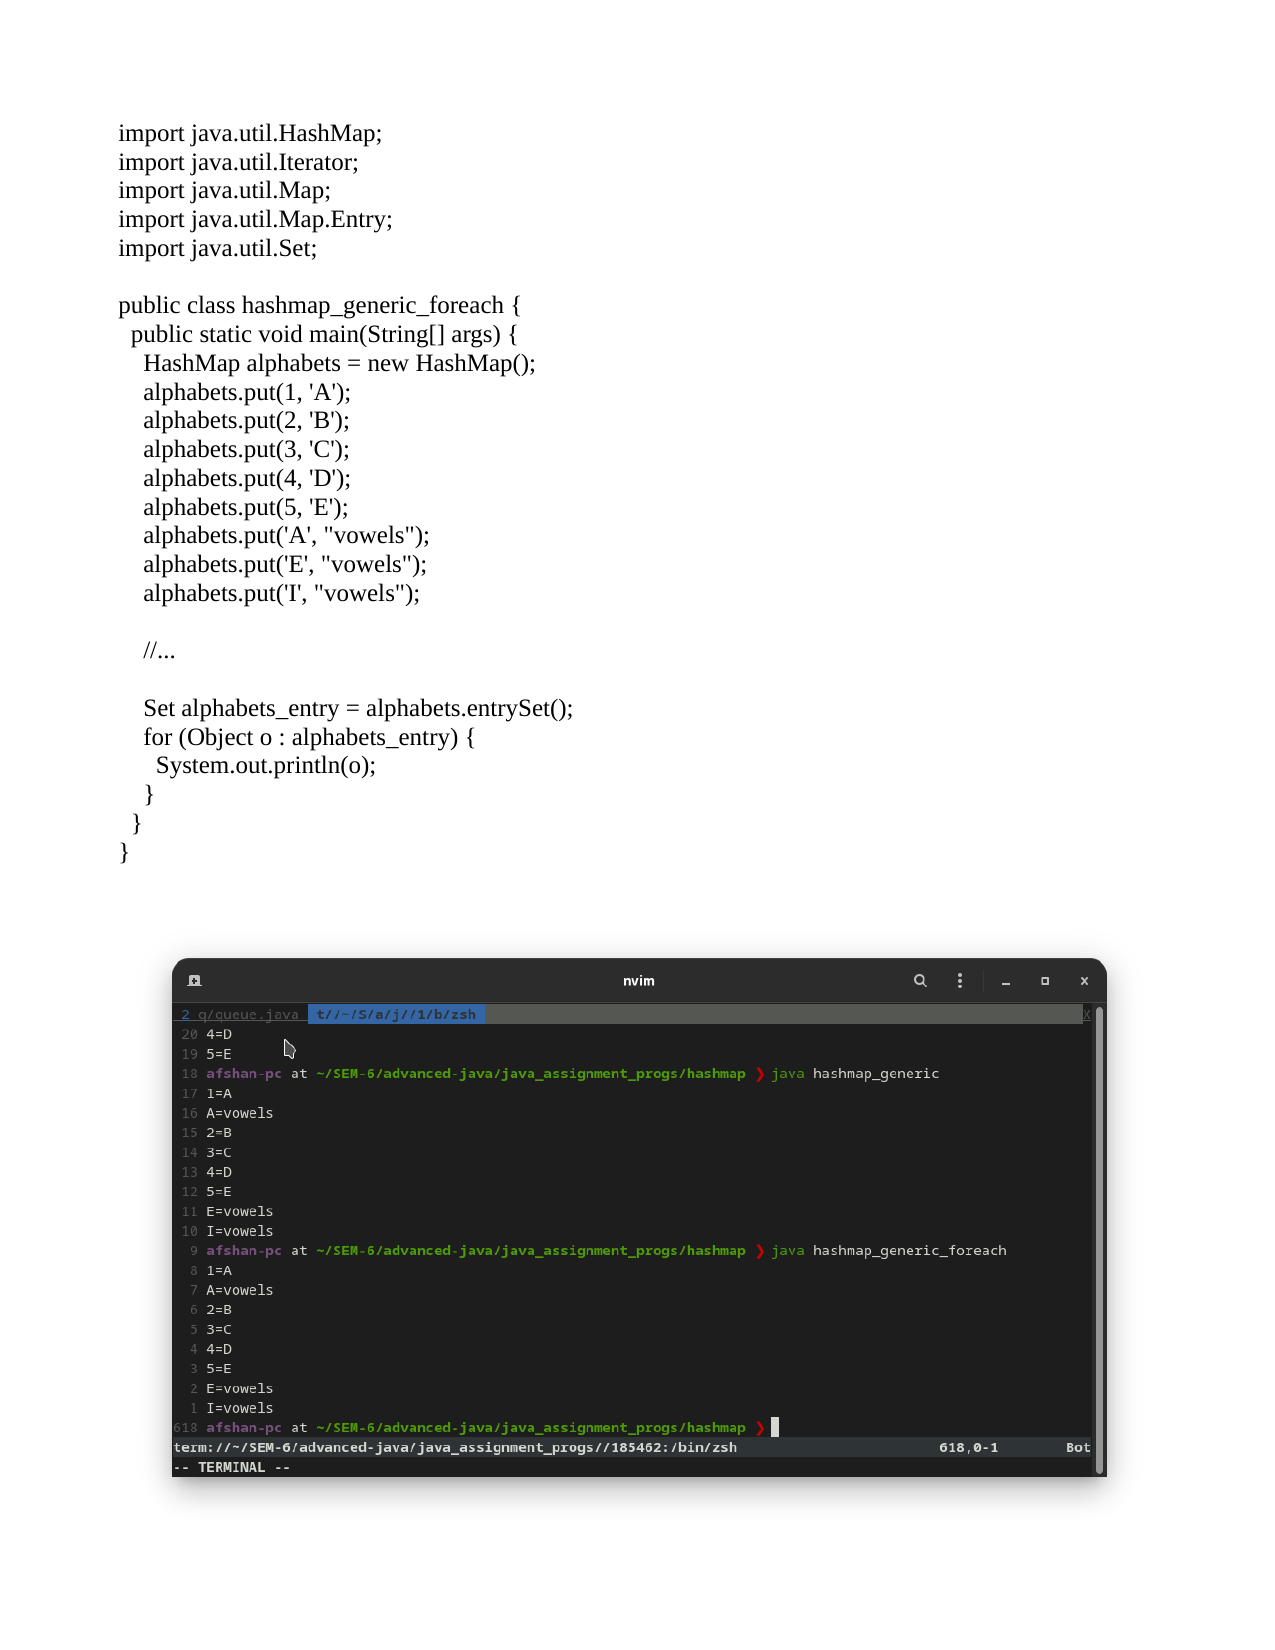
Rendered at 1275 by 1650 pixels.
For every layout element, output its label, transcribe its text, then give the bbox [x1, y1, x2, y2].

text for (Object o : alphabets_entry) { [118, 722, 1157, 751]
text alphabets.put(4, 'D'); [118, 463, 1157, 492]
text } [118, 779, 1157, 808]
text import java.util.HashMap; [118, 118, 1157, 147]
text System.out.println(o); [118, 751, 1157, 779]
text alphabets.put(1, 'A'); [118, 377, 1157, 406]
text alphabets.put(5, 'E'); [118, 492, 1157, 521]
text alphabets.put('A', "vowels"); [118, 521, 1157, 549]
text public static void main(String[] args) { [118, 319, 1157, 348]
text //... [118, 636, 1157, 664]
text import java.util.Iterator; [118, 147, 1157, 176]
text alphabets.put('E', "vowels"); [118, 549, 1157, 578]
text alphabets.put(3, 'C'); [118, 434, 1157, 463]
text import java.util.Map; [118, 176, 1157, 204]
text alphabets.put('I', "vowels"); [118, 578, 1157, 607]
text HashMap alphabets = new HashMap(); [118, 348, 1157, 377]
text } [118, 837, 1157, 866]
text public class hashmap_generic_foreach { [118, 291, 1157, 319]
text alphabets.put(2, 'B'); [118, 406, 1157, 434]
text } [118, 808, 1157, 837]
text Set alphabets_entry = alphabets.entrySet(); [118, 693, 1157, 722]
picture [119, 911, 1159, 1535]
text import java.util.Map.Entry; [118, 204, 1157, 233]
text import java.util.Set; [118, 233, 1157, 262]
